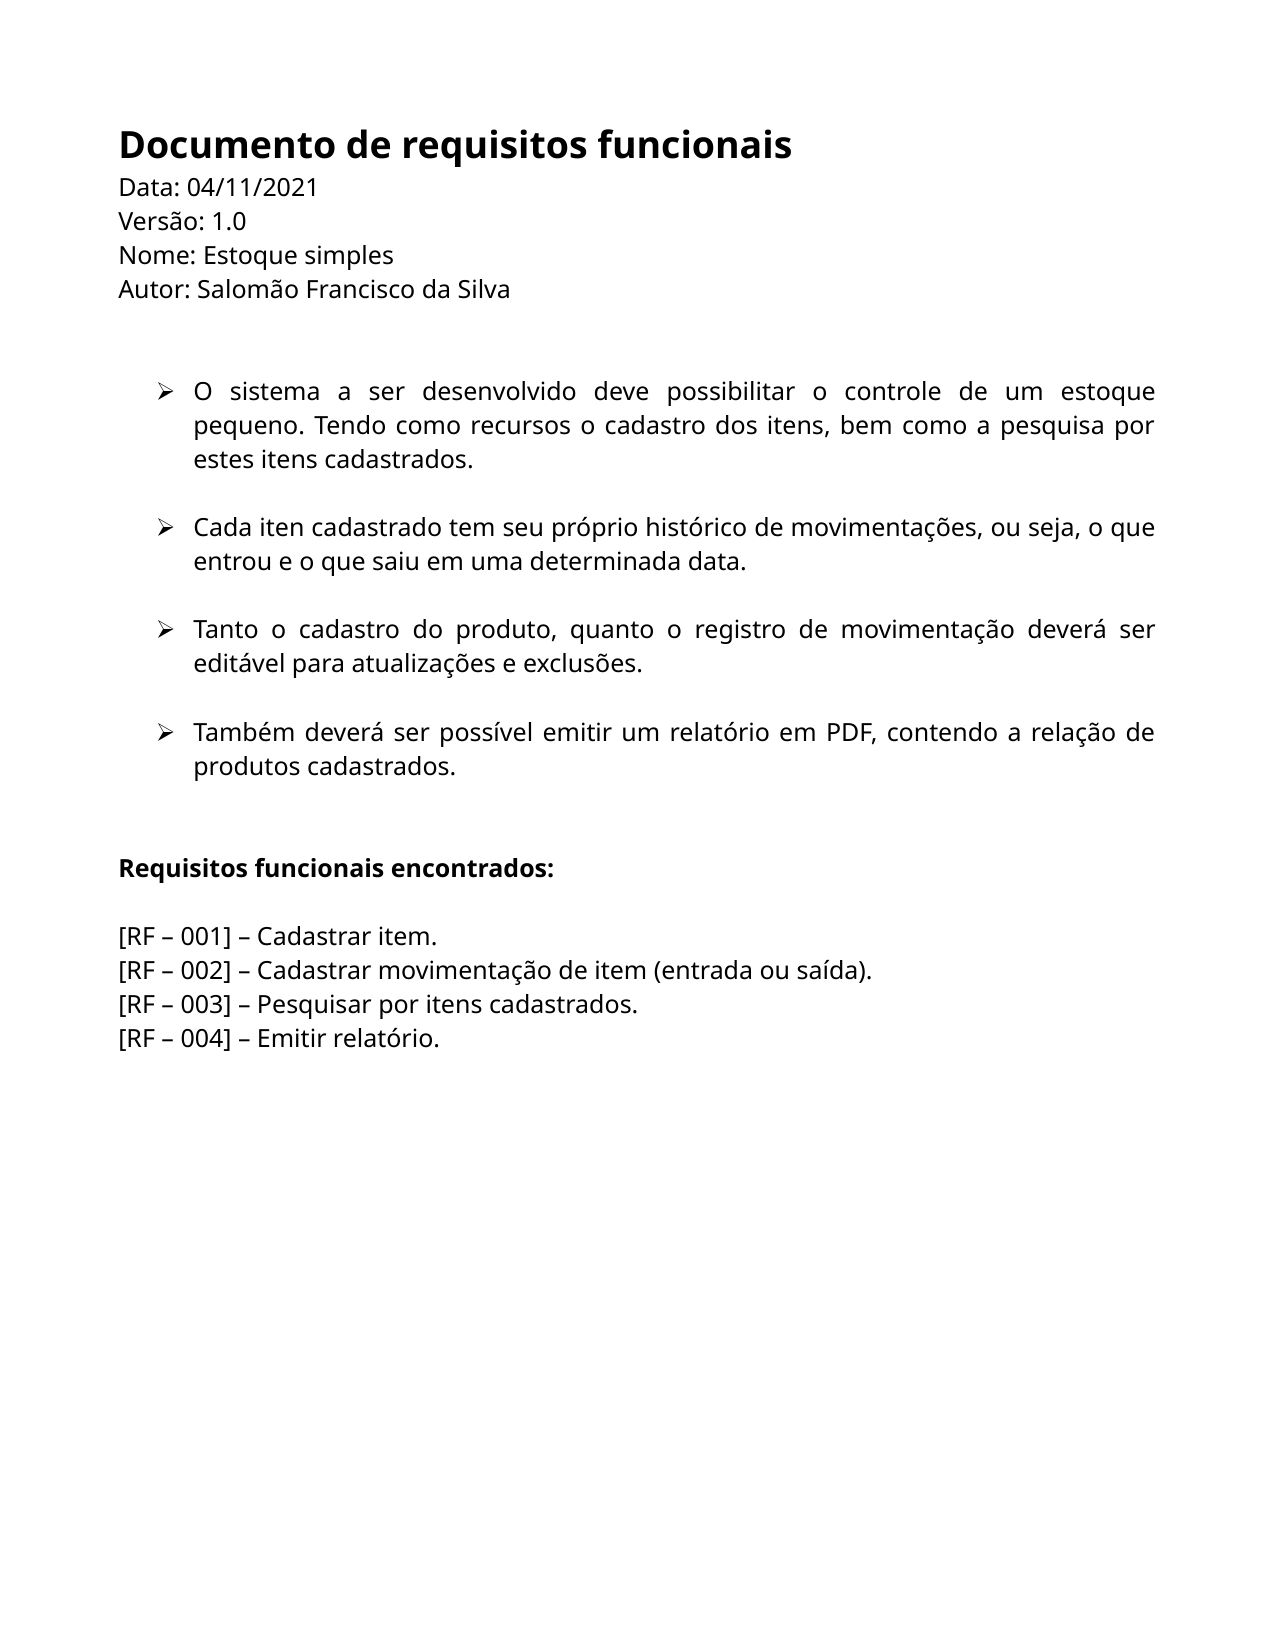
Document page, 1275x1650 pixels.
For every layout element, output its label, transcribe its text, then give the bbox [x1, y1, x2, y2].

text Versão: 1.0 [118, 203, 1157, 237]
text Data: 04/11/2021 [118, 169, 1157, 203]
text [RF – 001] – Cadastrar item. [118, 918, 1157, 953]
text Requisitos funcionais encontrados: [118, 850, 1157, 884]
text [RF – 004] – Emitir relatório. [118, 1021, 1157, 1055]
text Autor: Salomão Francisco da Silva [118, 271, 1157, 305]
text [RF – 003] – Pesquisar por itens cadastrados. [118, 987, 1157, 1021]
list Também deverá ser possível emitir um relatório em PDF, contendo a relação de produtos cadastrados. [156, 714, 1157, 782]
text [RF – 002] – Cadastrar movimentação de item (entrada ou saída). [118, 953, 1157, 987]
list O sistema a ser desenvolvido deve possibilitar o controle de um estoque pequeno. Tendo como recursos o cadastro dos itens, bem como a pesquisa por estes itens cadastrados. [156, 373, 1157, 476]
text Documento de requisitos funcionais [118, 118, 1157, 169]
list Tanto o cadastro do produto, quanto o registro de movimentação deverá ser editável para atualizações e exclusões. [156, 612, 1157, 680]
list Cada iten cadastrado tem seu próprio histórico de movimentações, ou seja, o que entrou e o que saiu em uma determinada data. [156, 510, 1157, 578]
text Nome: Estoque simples [118, 237, 1157, 271]
